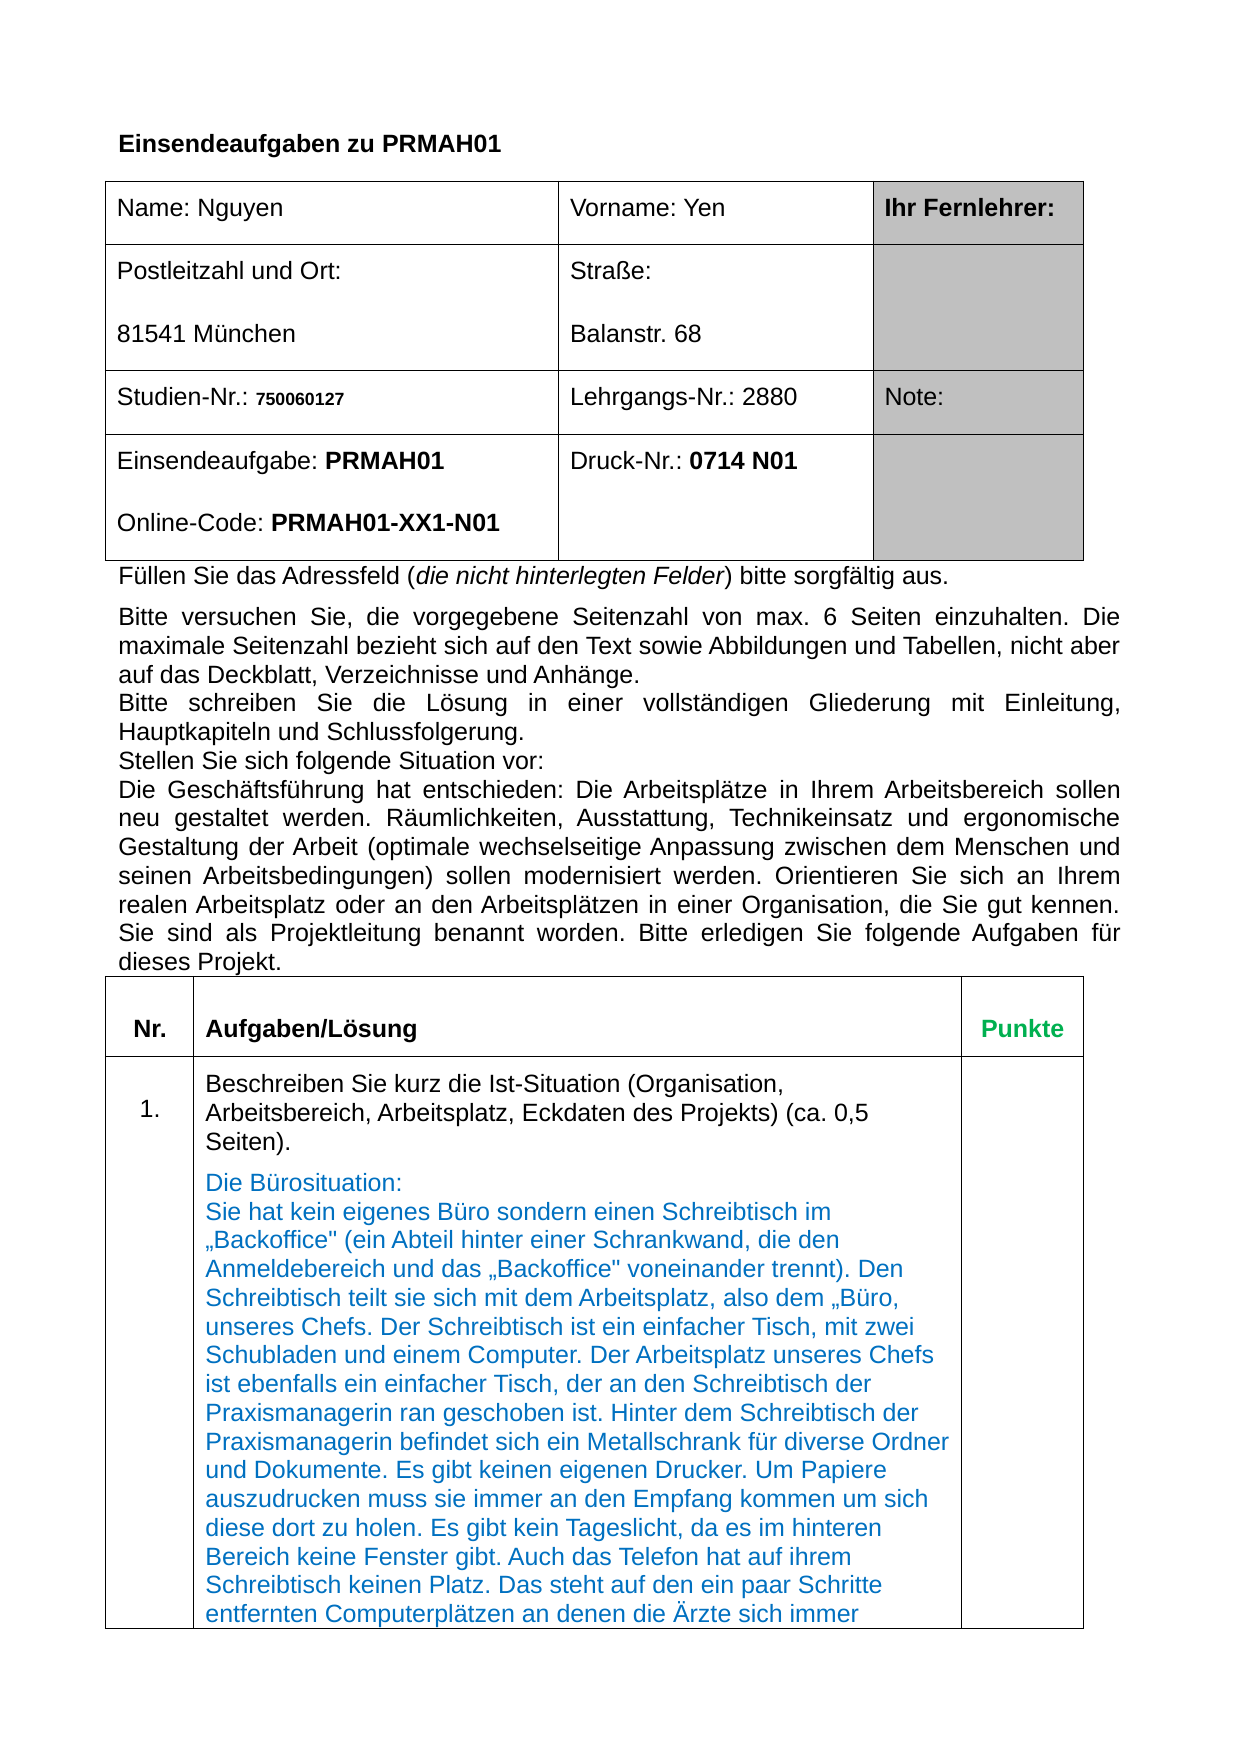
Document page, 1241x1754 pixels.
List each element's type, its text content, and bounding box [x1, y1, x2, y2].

table_cell Straße: Balanstr. 68 [559, 245, 873, 370]
table_cell [962, 1057, 1083, 1628]
table_header Aufgaben/Lösung [194, 977, 961, 1056]
table_cell Postleitzahl und Ort: 81541 München [106, 245, 558, 370]
table_header Name: Nguyen [106, 182, 558, 244]
table_cell Studien-Nr.: 750060127 [106, 371, 558, 434]
text Einsendeaufgaben zu PRMAH01 [118, 118, 1122, 158]
table_cell Einsendeaufgabe: PRMAH01 Online-Code: PRMAH01-XX1-N01 [106, 435, 558, 560]
table_cell [874, 245, 1083, 370]
text Stellen Sie sich folgende Situation vor: [118, 746, 1122, 774]
text Füllen Sie das Adressfeld (die nicht hinterlegten Felder) bitte sorgfältig aus. [118, 561, 1122, 589]
table_cell Note: [874, 371, 1083, 434]
table_cell [874, 435, 1083, 560]
table_header Punkte [962, 977, 1083, 1056]
table_cell Beschreiben Sie kurz die Ist-Situation (Organisation, Arbeitsbereich, Arbeitsplatz, Eckdaten des Projekts) (ca. 0,5 Seiten). Die Bürosituation: Sie hat kein eigenes Büro sondern einen Schreibtisch im „Backoffice" (ein Abteil hinter einer Schrankwand, die den Anmeldebereich und das „Backoffice" voneinander trennt). Den Schreibtisch teilt sie sich mit dem Arbeitsplatz, also dem „Büro, unseres Chefs. Der Schreibtisch ist ein einfacher Tisch, mit zwei Schubladen und einem Computer. Der Arbeitsplatz unseres Chefs ist ebenfalls ein einfacher Tisch, der an den Schreibtisch der Praxismanagerin ran geschoben ist. Hinter dem Schreibtisch der Praxismanagerin befindet sich ein Metallschrank für diverse Ordner und Dokumente. Es gibt keinen eigenen Drucker. Um Papiere auszudrucken muss sie immer an den Empfang kommen um sich diese dort zu holen. Es gibt kein Tageslicht, da es im hinteren Bereich keine Fenster gibt. Auch das Telefon hat auf ihrem Schreibtisch keinen Platz. Das steht auf den ein paar Schritte entfernten Computerplätzen an denen die Ärzte sich immer [194, 1057, 961, 1628]
table_header Ihr Fernlehrer: [874, 182, 1083, 244]
table_cell Druck-Nr.: 0714 N01 [559, 435, 873, 560]
table_header Nr. [106, 977, 193, 1056]
text Bitte schreiben Sie die Lösung in einer vollständigen Gliederung mit Einleitung, Hauptkapiteln und Schlussfolgerung. [118, 688, 1122, 746]
table_cell 1. [106, 1057, 193, 1628]
text Bitte versuchen Sie, die vorgegebene Seitenzahl von max. 6 Seiten einzuhalten. Die maximale Seitenzahl bezieht sich auf den Text sowie Abbildungen und Tabellen, nicht aber auf das Deckblatt, Verzeichnisse und Anhänge. [118, 602, 1122, 688]
table_header Vorname: Yen [559, 182, 873, 244]
text Die Geschäftsführung hat entschieden: Die Arbeitsplätze in Ihrem Arbeitsbereich sollen neu gestaltet werden. Räumlichkeiten, Ausstattung, Technikeinsatz und ergonomische Gestaltung der Arbeit (optimale wechselseitige Anpassung zwischen dem Menschen und seinen Arbeitsbedingungen) sollen modernisiert werden. Orientieren Sie sich an Ihrem realen Arbeitsplatz oder an den Arbeitsplätzen in einer Organisation, die Sie gut kennen. Sie sind als Projektleitung benannt worden. Bitte erledigen Sie folgende Aufgaben für dieses Projekt. [118, 774, 1122, 976]
table_cell Lehrgangs-Nr.: 2880 [559, 371, 873, 434]
